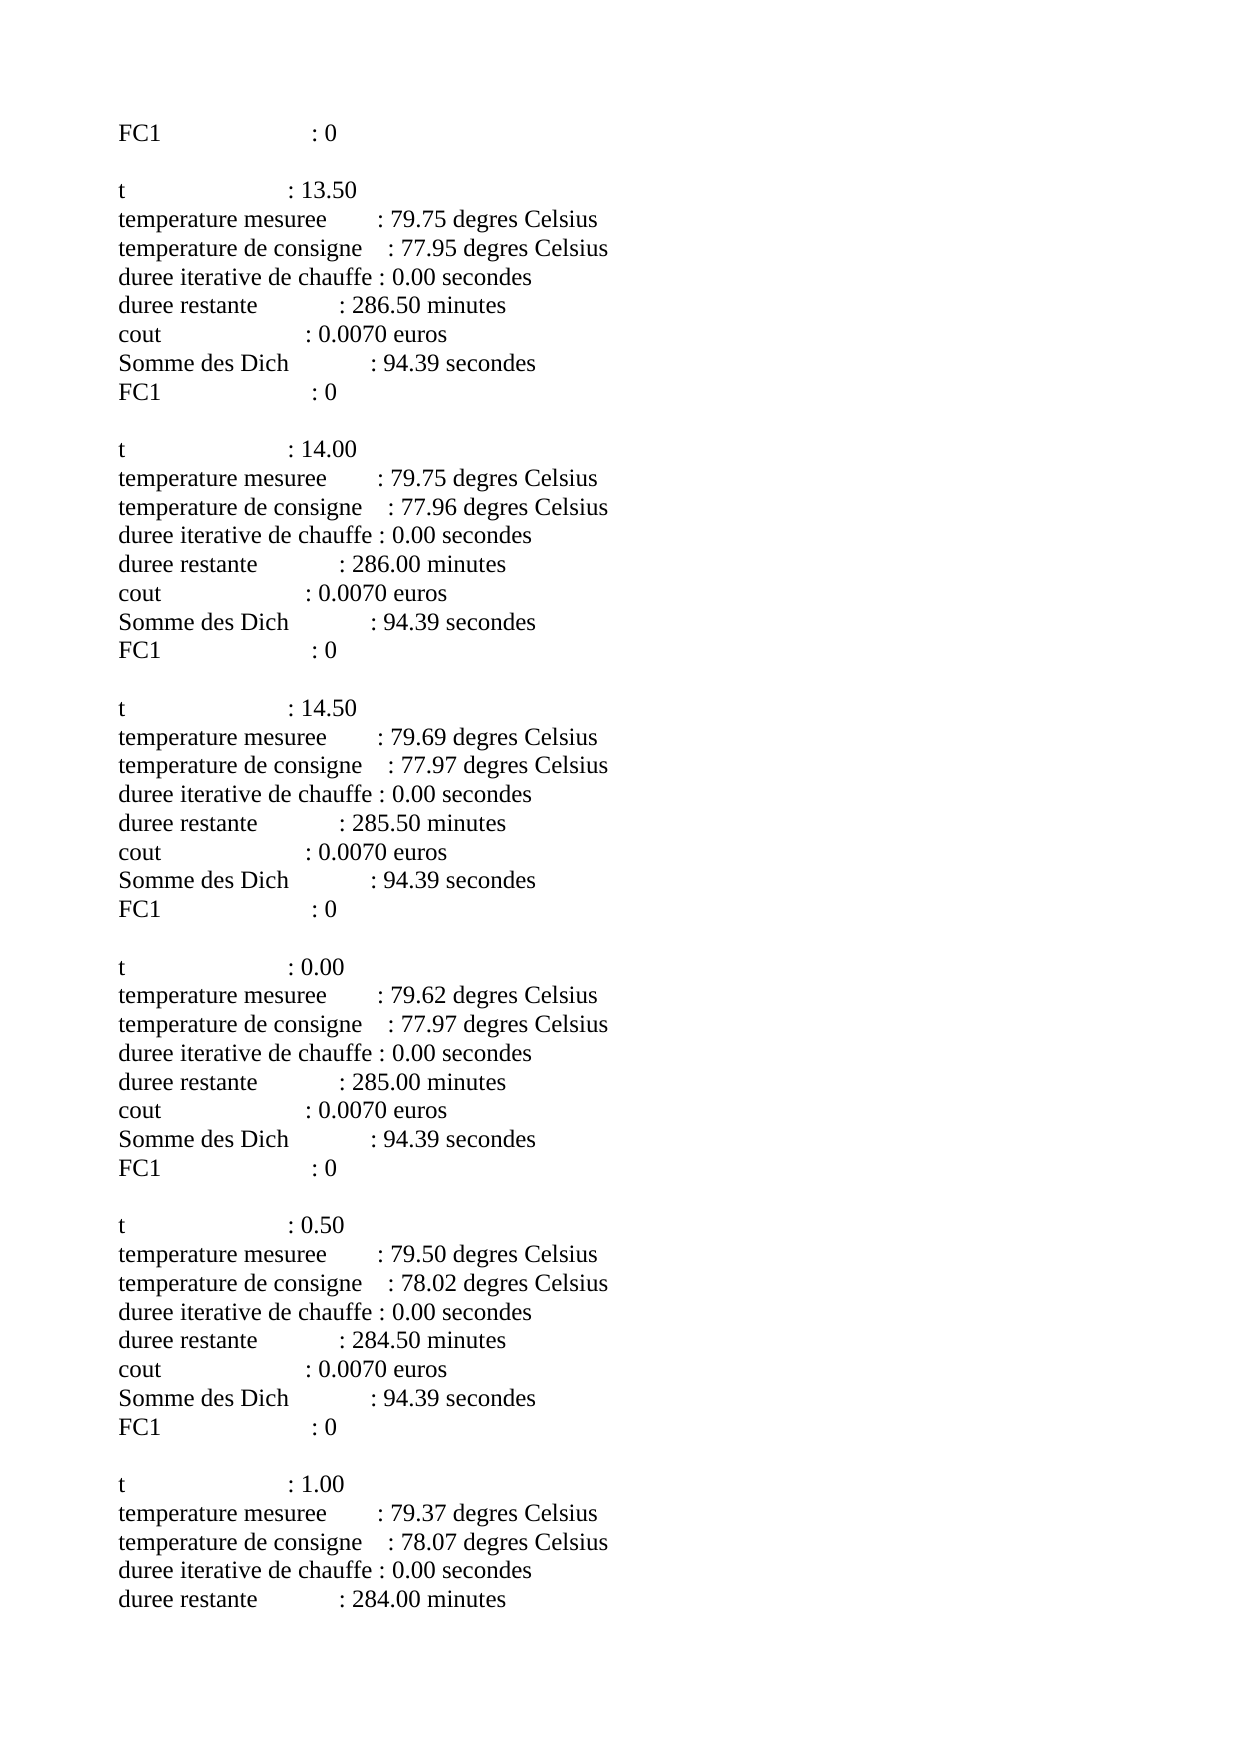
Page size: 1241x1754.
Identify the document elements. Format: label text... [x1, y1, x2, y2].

text temperature de consigne : 77.97 degres Celsius [118, 751, 1122, 779]
text t : 1.00 [118, 1469, 1122, 1498]
text temperature de consigne : 77.96 degres Celsius [118, 492, 1122, 521]
text t : 0.50 [118, 1211, 1122, 1239]
text temperature de consigne : 78.07 degres Celsius [118, 1527, 1122, 1556]
text cout : 0.0070 euros [118, 578, 1122, 607]
text temperature de consigne : 78.02 degres Celsius [118, 1268, 1122, 1297]
text duree iterative de chauffe : 0.00 secondes [118, 521, 1122, 549]
text Somme des Dich : 94.39 secondes [118, 866, 1122, 894]
text duree restante : 284.00 minutes [118, 1584, 1122, 1613]
text FC1 : 0 [118, 894, 1122, 923]
text temperature de consigne : 77.95 degres Celsius [118, 233, 1122, 262]
text t : 14.00 [118, 434, 1122, 463]
text FC1 : 0 [118, 377, 1122, 406]
text FC1 : 0 [118, 636, 1122, 664]
text FC1 : 0 [118, 1153, 1122, 1182]
text Somme des Dich : 94.39 secondes [118, 607, 1122, 636]
text FC1 : 0 [118, 1412, 1122, 1441]
text duree iterative de chauffe : 0.00 secondes [118, 779, 1122, 808]
text t : 13.50 [118, 176, 1122, 204]
text cout : 0.0070 euros [118, 319, 1122, 348]
text FC1 : 0 [118, 118, 1122, 147]
text temperature de consigne : 77.97 degres Celsius [118, 1009, 1122, 1038]
text duree restante : 286.50 minutes [118, 291, 1122, 319]
text duree restante : 285.00 minutes [118, 1067, 1122, 1096]
text cout : 0.0070 euros [118, 1354, 1122, 1383]
text duree restante : 286.00 minutes [118, 549, 1122, 578]
text Somme des Dich : 94.39 secondes [118, 1124, 1122, 1153]
text duree iterative de chauffe : 0.00 secondes [118, 1556, 1122, 1584]
text duree iterative de chauffe : 0.00 secondes [118, 262, 1122, 291]
text duree iterative de chauffe : 0.00 secondes [118, 1297, 1122, 1326]
text temperature mesuree : 79.75 degres Celsius [118, 204, 1122, 233]
text cout : 0.0070 euros [118, 837, 1122, 866]
text duree restante : 284.50 minutes [118, 1326, 1122, 1354]
text t : 0.00 [118, 952, 1122, 981]
text Somme des Dich : 94.39 secondes [118, 348, 1122, 377]
text temperature mesuree : 79.50 degres Celsius [118, 1239, 1122, 1268]
text temperature mesuree : 79.62 degres Celsius [118, 981, 1122, 1009]
text temperature mesuree : 79.37 degres Celsius [118, 1498, 1122, 1527]
text duree iterative de chauffe : 0.00 secondes [118, 1038, 1122, 1067]
text temperature mesuree : 79.69 degres Celsius [118, 722, 1122, 751]
text Somme des Dich : 94.39 secondes [118, 1383, 1122, 1412]
text duree restante : 285.50 minutes [118, 808, 1122, 837]
text temperature mesuree : 79.75 degres Celsius [118, 463, 1122, 492]
text cout : 0.0070 euros [118, 1096, 1122, 1124]
text t : 14.50 [118, 693, 1122, 722]
